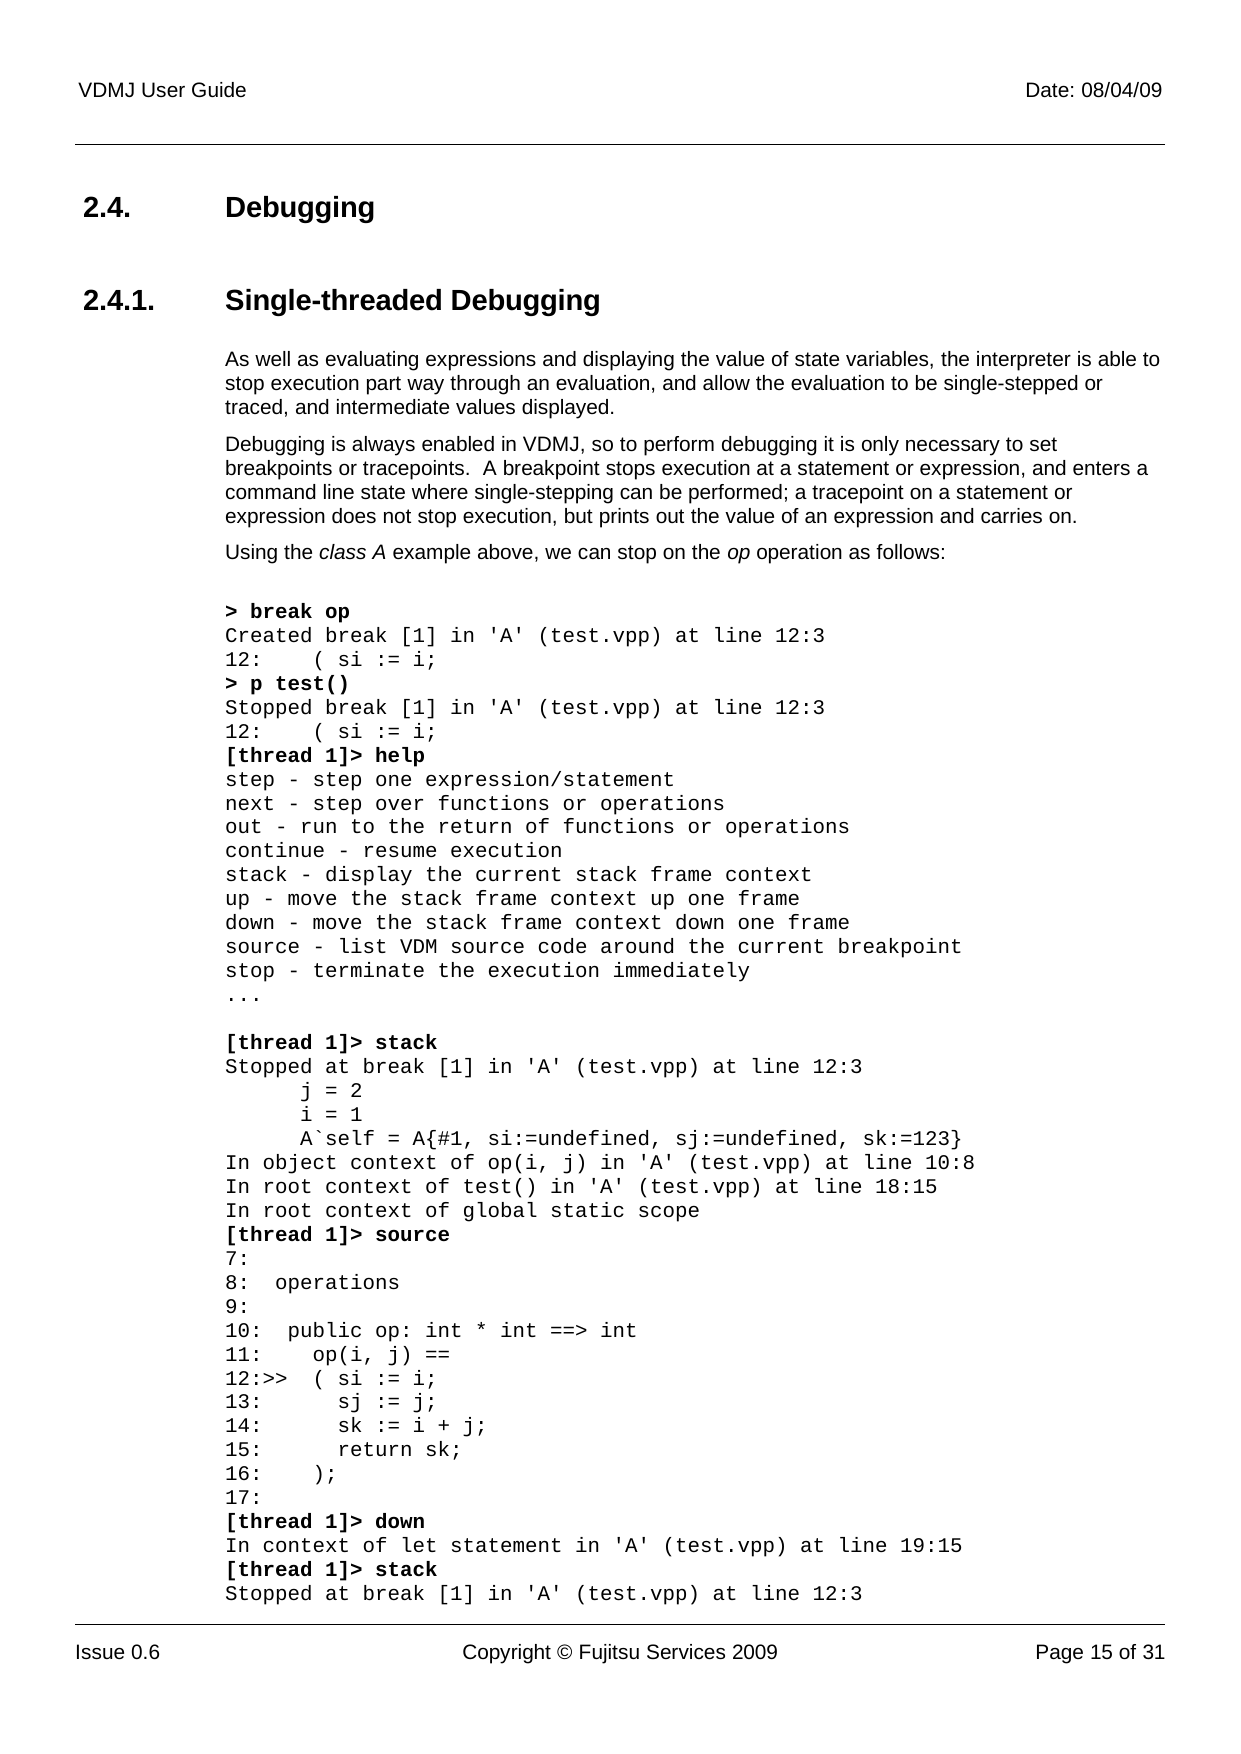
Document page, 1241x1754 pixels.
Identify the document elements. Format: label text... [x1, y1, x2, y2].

text > p test() [225, 673, 1165, 697]
text Using the class A example above, we can stop on the op operation as follows: [225, 540, 1165, 564]
text i = 1 [225, 1104, 1165, 1128]
text source - list VDM source code around the current breakpoint [225, 936, 1165, 960]
text A`self = A{#1, si:=undefined, sj:=undefined, sk:=123} [225, 1128, 1165, 1152]
text 7: [225, 1248, 1165, 1272]
text [thread 1]> stack [225, 1559, 1165, 1583]
text out - run to the return of functions or operations [225, 816, 1165, 840]
subtitle Single-threaded Debugging [75, 283, 1165, 317]
text Stopped at break [1] in 'A' (test.vpp) at line 12:3 [225, 1056, 1165, 1080]
text 9: [225, 1296, 1165, 1319]
text Created break [1] in 'A' (test.vpp) at line 12:3 [225, 625, 1165, 649]
text 13: sj := j; [225, 1391, 1165, 1415]
text 12: ( si := i; [225, 649, 1165, 673]
text next - step over functions or operations [225, 792, 1165, 816]
text In context of let statement in 'A' (test.vpp) at line 19:15 [225, 1535, 1165, 1559]
text [thread 1]> source [225, 1224, 1165, 1248]
text step - step one expression/statement [225, 768, 1165, 792]
text 11: op(i, j) == [225, 1343, 1165, 1367]
text continue - resume execution [225, 840, 1165, 864]
text Stopped at break [1] in 'A' (test.vpp) at line 12:3 [225, 1583, 1165, 1607]
text ... [225, 984, 1165, 1008]
text 12: ( si := i; [225, 721, 1165, 744]
text 16: ); [225, 1463, 1165, 1487]
text > break op [225, 601, 1165, 625]
text stack - display the current stack frame context [225, 864, 1165, 888]
text 17: [225, 1487, 1165, 1511]
text As well as evaluating expressions and displaying the value of state variables, the interpreter is able to stop execution part way through an evaluation, and allow the evaluation to be single-stepped or traced, and intermediate values displayed. [225, 347, 1165, 419]
text Debugging is always enabled in VDMJ, so to perform debugging it is only necessary to set breakpoints or tracepoints. A breakpoint stops execution at a statement or expression, and enters a command line state where single-stepping can be performed; a tracepoint on a statement or expression does not stop execution, but prints out the value of an expression and carries on. [225, 431, 1165, 528]
text 15: return sk; [225, 1439, 1165, 1463]
subtitle Debugging [75, 190, 1165, 223]
text 12:>> ( si := i; [225, 1367, 1165, 1391]
text In root context of test() in 'A' (test.vpp) at line 18:15 [225, 1176, 1165, 1200]
text 10: public op: int * int ==> int [225, 1319, 1165, 1343]
text [thread 1]> down [225, 1511, 1165, 1535]
text In root context of global static scope [225, 1200, 1165, 1224]
text In object context of op(i, j) in 'A' (test.vpp) at line 10:8 [225, 1152, 1165, 1176]
text [thread 1]> stack [225, 1032, 1165, 1056]
text stop - terminate the execution immediately [225, 960, 1165, 984]
text j = 2 [225, 1080, 1165, 1104]
text down - move the stack frame context down one frame [225, 912, 1165, 936]
text 14: sk := i + j; [225, 1415, 1165, 1439]
text [thread 1]> help [225, 744, 1165, 768]
text 8: operations [225, 1272, 1165, 1296]
text up - move the stack frame context up one frame [225, 888, 1165, 912]
text Stopped break [1] in 'A' (test.vpp) at line 12:3 [225, 697, 1165, 721]
